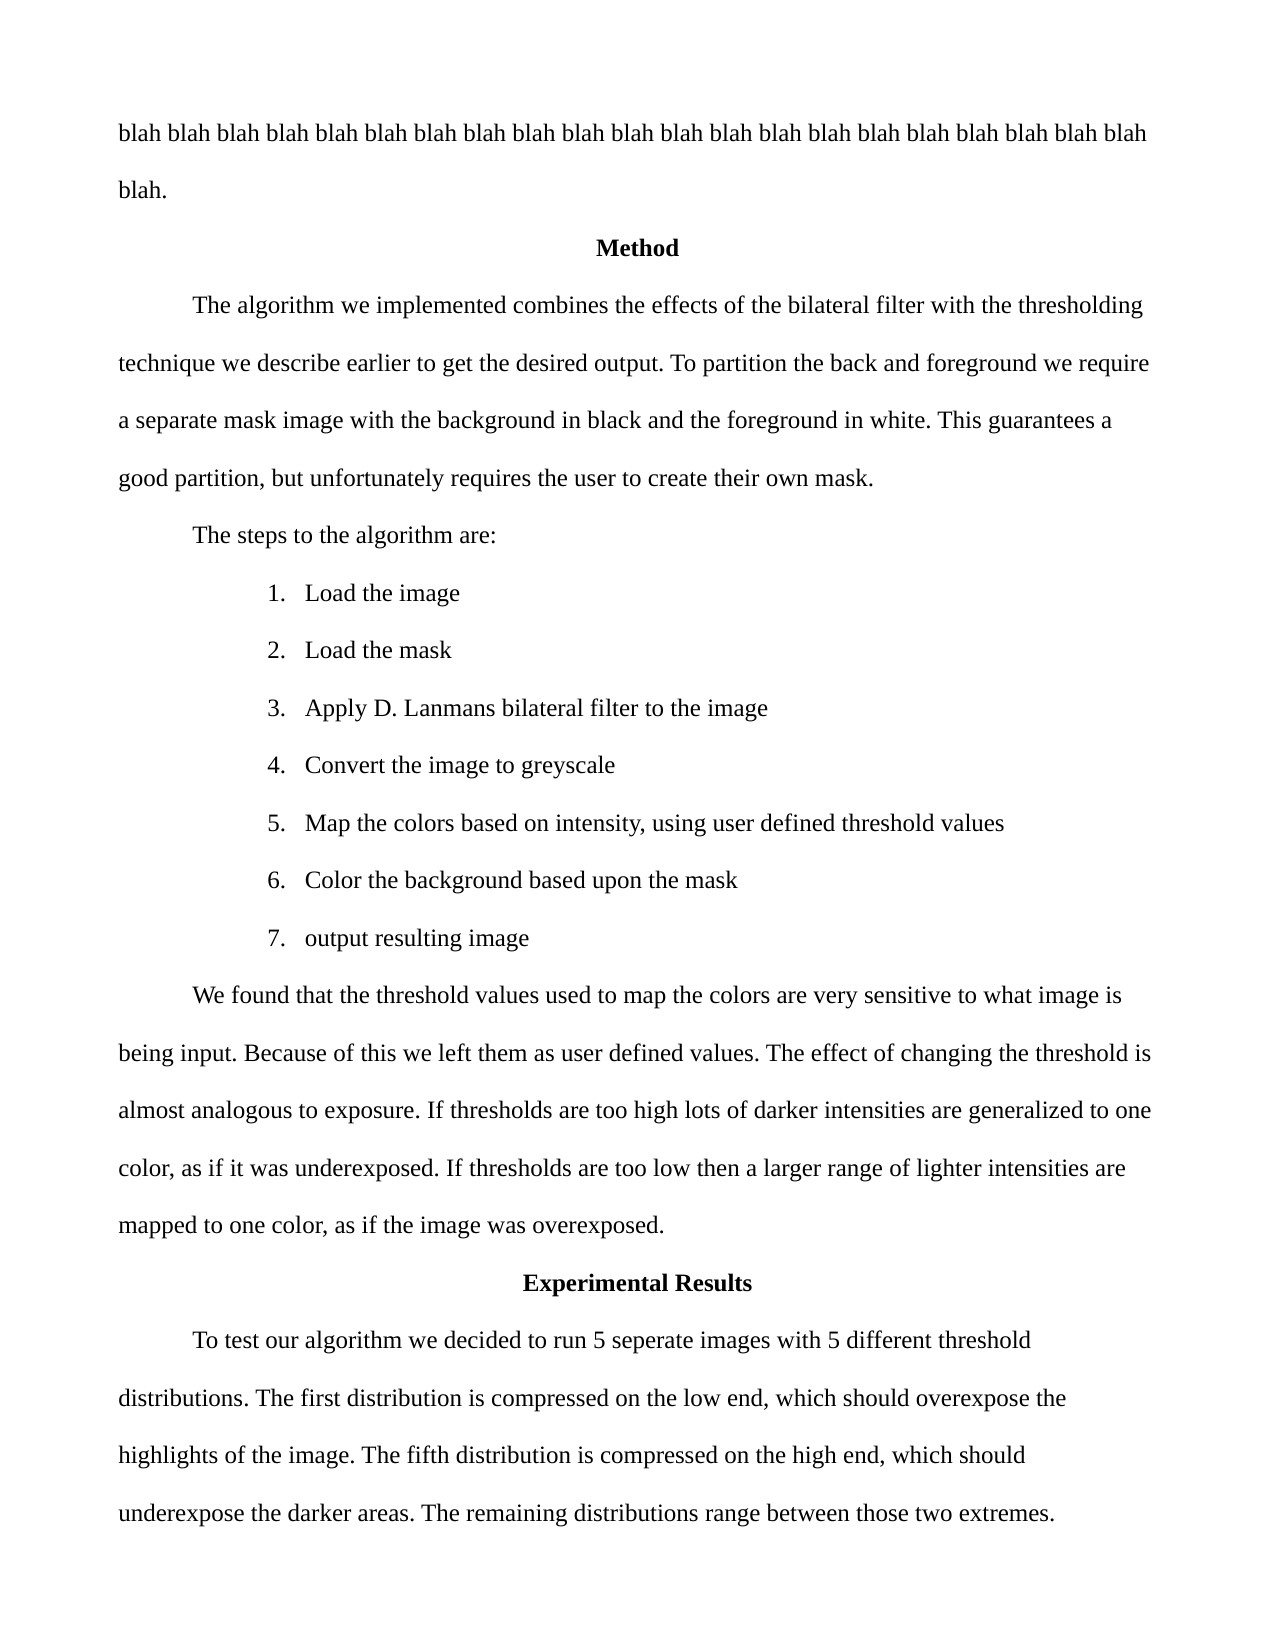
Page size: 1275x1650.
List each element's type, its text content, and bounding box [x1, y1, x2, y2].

list Map the colors based on intensity, using user defined threshold values [267, 808, 1157, 837]
text The steps to the algorithm are: [118, 521, 1157, 549]
text The algorithm we implemented combines the effects of the bilateral filter with the thresholding technique we describe earlier to get the desired output. To partition the back and foreground we require a separate mask image with the background in black and the foreground in white. This guarantees a good partition, but unfortunately requires the user to create their own mask. [118, 291, 1157, 492]
list Load the image [267, 578, 1157, 607]
list output resulting image [267, 923, 1157, 952]
list Apply D. Lanmans bilateral filter to the image [267, 693, 1157, 722]
text To test our algorithm we decided to run 5 seperate images with 5 different threshold distributions. The first distribution is compressed on the low end, which should overexpose the highlights of the image. The fifth distribution is compressed on the high end, which should underexpose the darker areas. The remaining distributions range between those two extremes. [118, 1326, 1157, 1527]
text Experimental Results [118, 1268, 1157, 1297]
list Color the background based upon the mask [267, 866, 1157, 894]
list Convert the image to greyscale [267, 751, 1157, 779]
text blah blah blah blah blah blah blah blah blah blah blah blah blah blah blah blah blah blah blah blah blah blah. [118, 118, 1157, 204]
text We found that the threshold values used to map the colors are very sensitive to what image is being input. Because of this we left them as user defined values. The effect of changing the threshold is almost analogous to exposure. If thresholds are too high lots of darker intensities are generalized to one color, as if it was underexposed. If thresholds are too low then a larger range of lighter intensities are mapped to one color, as if the image was overexposed. [118, 981, 1157, 1239]
text Method [118, 233, 1157, 262]
list Load the mask [267, 636, 1157, 664]
